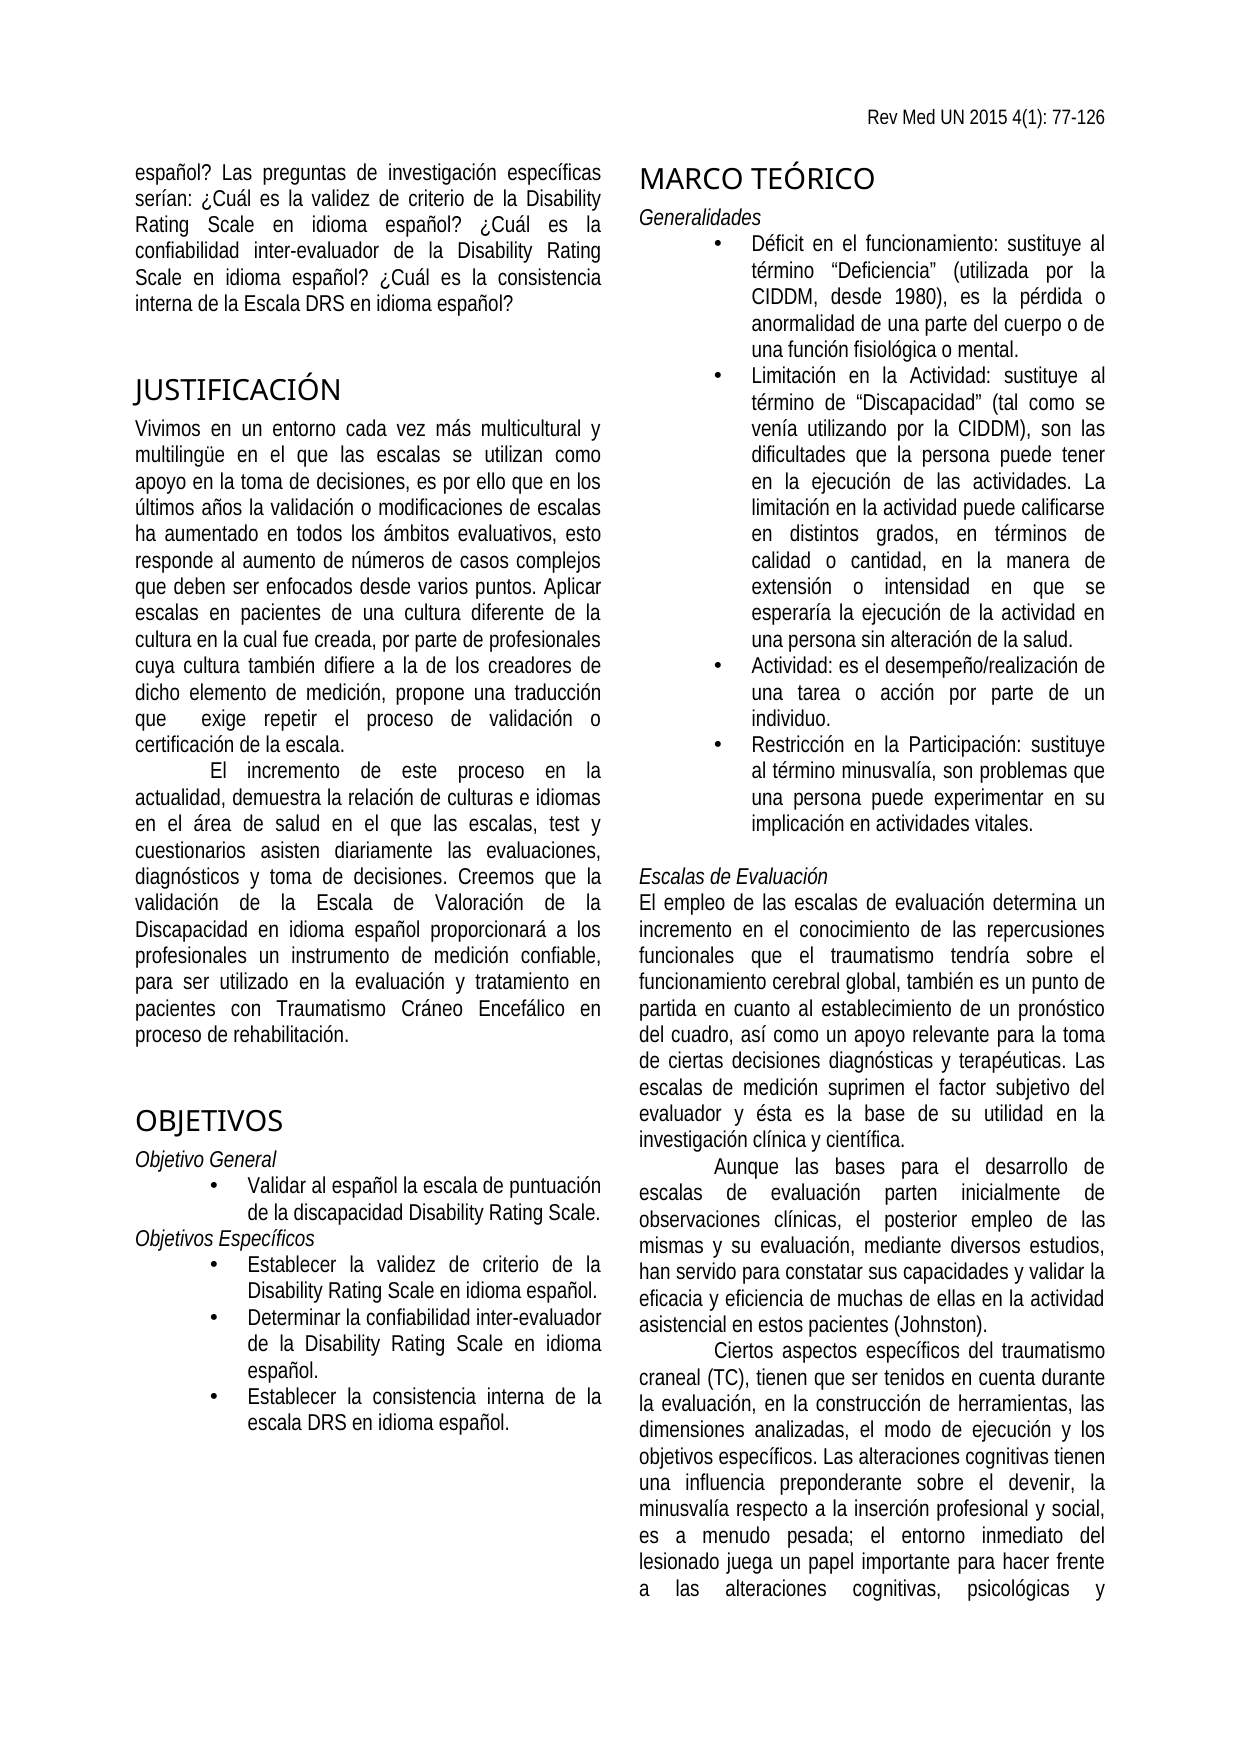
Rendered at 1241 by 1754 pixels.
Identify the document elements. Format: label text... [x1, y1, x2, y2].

text Ciertos aspectos específicos del traumatismo craneal (TC), tienen que ser tenidos en cuenta durante la evaluación, en la construcción de herramientas, las dimensiones analizadas, el modo de ejecución y los objetivos específicos. Las alteraciones cognitivas tienen una influencia preponderante sobre el devenir, la minusvalía respecto a la inserción profesional y social, es a menudo pesada; el entorno inmediato del lesionado juega un papel importante para hacer frente a las alteraciones cognitivas, psicológicas y [639, 1337, 1105, 1601]
text Objetivos Específicos [135, 1225, 601, 1251]
list Actividad: es el desempeño/realización de una tarea o acción por parte de un individuo. [714, 652, 1105, 731]
subtitle OBJETIVOS [135, 1100, 601, 1140]
list Establecer la validez de criterio de la Disability Rating Scale en idioma español. [210, 1251, 601, 1304]
text Objetivo General [135, 1146, 601, 1172]
list Restricción en la Participación: sustituye al término minusvalía, son problemas que una persona puede experimentar en su implicación en actividades vitales. [714, 731, 1105, 837]
list Determinar la confiabilidad inter-evaluador de la Disability Rating Scale en idioma español. [210, 1304, 601, 1383]
text Escalas de Evaluación [639, 863, 1105, 889]
text Vivimos en un entorno cada vez más multicultural y multilingüe en el que las escalas se utilizan como apoyo en la toma de decisiones, es por ello que en los últimos años la validación o modificaciones de escalas ha aumentado en todos los ámbitos evaluativos, esto responde al aumento de números de casos complejos que deben ser enfocados desde varios puntos. Aplicar escalas en pacientes de una cultura diferente de la cultura en la cual fue creada, por parte de profesionales cuya cultura también difiere a la de los creadores de dicho elemento de medición, propone una traducción que exige repetir el proceso de validación o certificación de la escala. [135, 415, 601, 757]
subtitle MARCO TEÓRICO [639, 158, 1105, 198]
list Déficit en el funcionamiento: sustituye al término “Deficiencia” (utilizada por la CIDDM, desde 1980), es la pérdida o anormalidad de una parte del cuerpo o de una función fisiológica o mental. [714, 230, 1105, 362]
list Establecer la consistencia interna de la escala DRS en idioma español. [210, 1383, 601, 1436]
subtitle JUSTIFICACIÓN [135, 369, 601, 409]
text El empleo de las escalas de evaluación determina un incremento en el conocimiento de las repercusiones funcionales que el traumatismo tendría sobre el funcionamiento cerebral global, también es un punto de partida en cuanto al establecimiento de un pronóstico del cuadro, así como un apoyo relevante para la toma de ciertas decisiones diagnósticas y terapéuticas. Las escalas de medición suprimen el factor subjetivo del evaluador y ésta es la base de su utilidad en la investigación clínica y científica. [639, 889, 1105, 1153]
text Aunque las bases para el desarrollo de escalas de evaluación parten inicialmente de observaciones clínicas, el posterior empleo de las mismas y su evaluación, mediante diversos estudios, han servido para constatar sus capacidades y validar la eficacia y eficiencia de muchas de ellas en la actividad asistencial en estos pacientes (Johnston). [639, 1153, 1105, 1337]
text Generalidades [639, 204, 1105, 230]
text español? Las preguntas de investigación específicas serían: ¿Cuál es la validez de criterio de la Disability Rating Scale en idioma español? ¿Cuál es la confiabilidad inter-evaluador de la Disability Rating Scale en idioma español? ¿Cuál es la consistencia interna de la Escala DRS en idioma español? [135, 158, 601, 317]
list Limitación en la Actividad: sustituye al término de “Discapacidad” (tal como se venía utilizando por la CIDDM), son las dificultades que la persona puede tener en la ejecución de las actividades. La limitación en la actividad puede calificarse en distintos grados, en términos de calidad o cantidad, en la manera de extensión o intensidad en que se esperaría la ejecución de la actividad en una persona sin alteración de la salud. [714, 362, 1105, 652]
list Validar al español la escala de puntuación de la discapacidad Disability Rating Scale. [210, 1172, 601, 1225]
text El incremento de este proceso en la actualidad, demuestra la relación de culturas e idiomas en el área de salud en el que las escalas, test y cuestionarios asisten diariamente las evaluaciones, diagnósticos y toma de decisiones. Creemos que la validación de la Escala de Valoración de la Discapacidad en idioma español proporcionará a los profesionales un instrumento de medición confiable, para ser utilizado en la evaluación y tratamiento en pacientes con Traumatismo Cráneo Encefálico en proceso de rehabilitación. [135, 757, 601, 1047]
